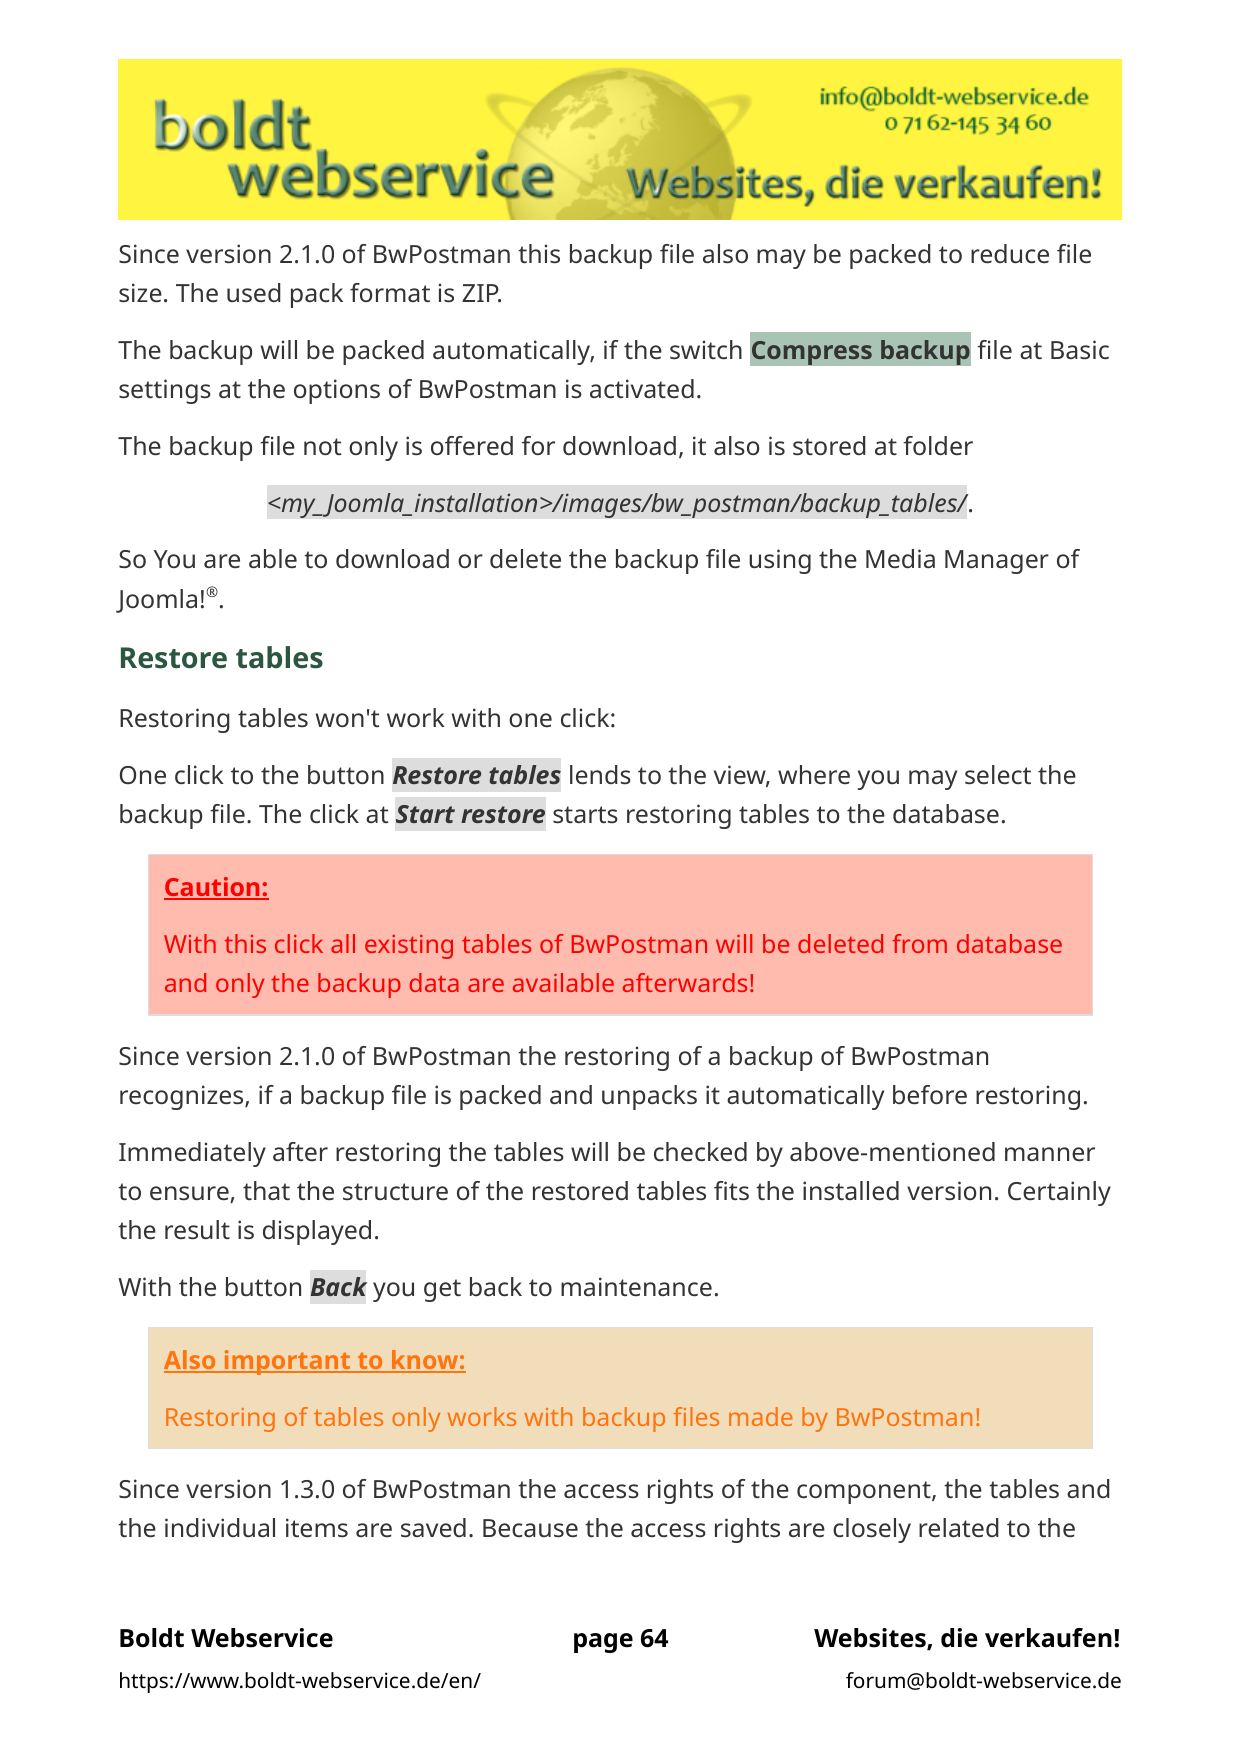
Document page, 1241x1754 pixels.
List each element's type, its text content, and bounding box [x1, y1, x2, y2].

text Since version 2.1.0 of BwPostman this backup file also may be packed to reduce file size. The used pack format is ZIP. [118, 236, 1122, 309]
text <my_Joomla_installation>/images/bw_postman/backup_tables/. [118, 485, 267, 519]
text With this click all existing tables of BwPostman will be deleted from database and only the backup data are available afterwards! [149, 911, 1092, 1014]
text With the button Back you get back to maintenance. [118, 1270, 310, 1304]
text Also important to know: [149, 1328, 1092, 1376]
text Immediately after restoring the tables will be checked by above-mentioned manner to ensure, that the structure of the restored tables fits the installed version. Certainly the result is displayed. [118, 1134, 1122, 1247]
text The backup file not only is offered for download, it also is stored at folder [118, 428, 1122, 462]
text Since version 1.3.0 of BwPostman the access rights of the component, the tables and the individual items are saved. Because the access rights are closely related to the [118, 1472, 1122, 1545]
text Restoring of tables only works with backup files made by BwPostman! [149, 1383, 1092, 1448]
subtitle Restore tables [118, 638, 1122, 677]
picture [118, 59, 1123, 220]
text One click to the button Restore tables lends to the view, where you may select the backup file. The click at Start restore starts restoring tables to the database. [118, 758, 1122, 831]
text Since version 2.1.0 of BwPostman the restoring of a backup of BwPostman recognizes, if a backup file is packed and unpacks it automatically before restoring. [118, 1038, 1122, 1112]
text The backup will be packed automatically, if the switch Compress backup file at Basic settings at the options of BwPostman is activated. [118, 332, 1122, 406]
text So You are able to download or delete the backup file using the Media Manager of Joomla!®. [118, 542, 1122, 615]
text <my_Joomla_installation>/images/bw_postman/backup_tables/. [967, 485, 1122, 519]
text With the button Back you get back to maintenance. [366, 1270, 1122, 1304]
text Restoring tables won't work with one click: [118, 701, 1122, 735]
text Caution: [149, 855, 1092, 904]
